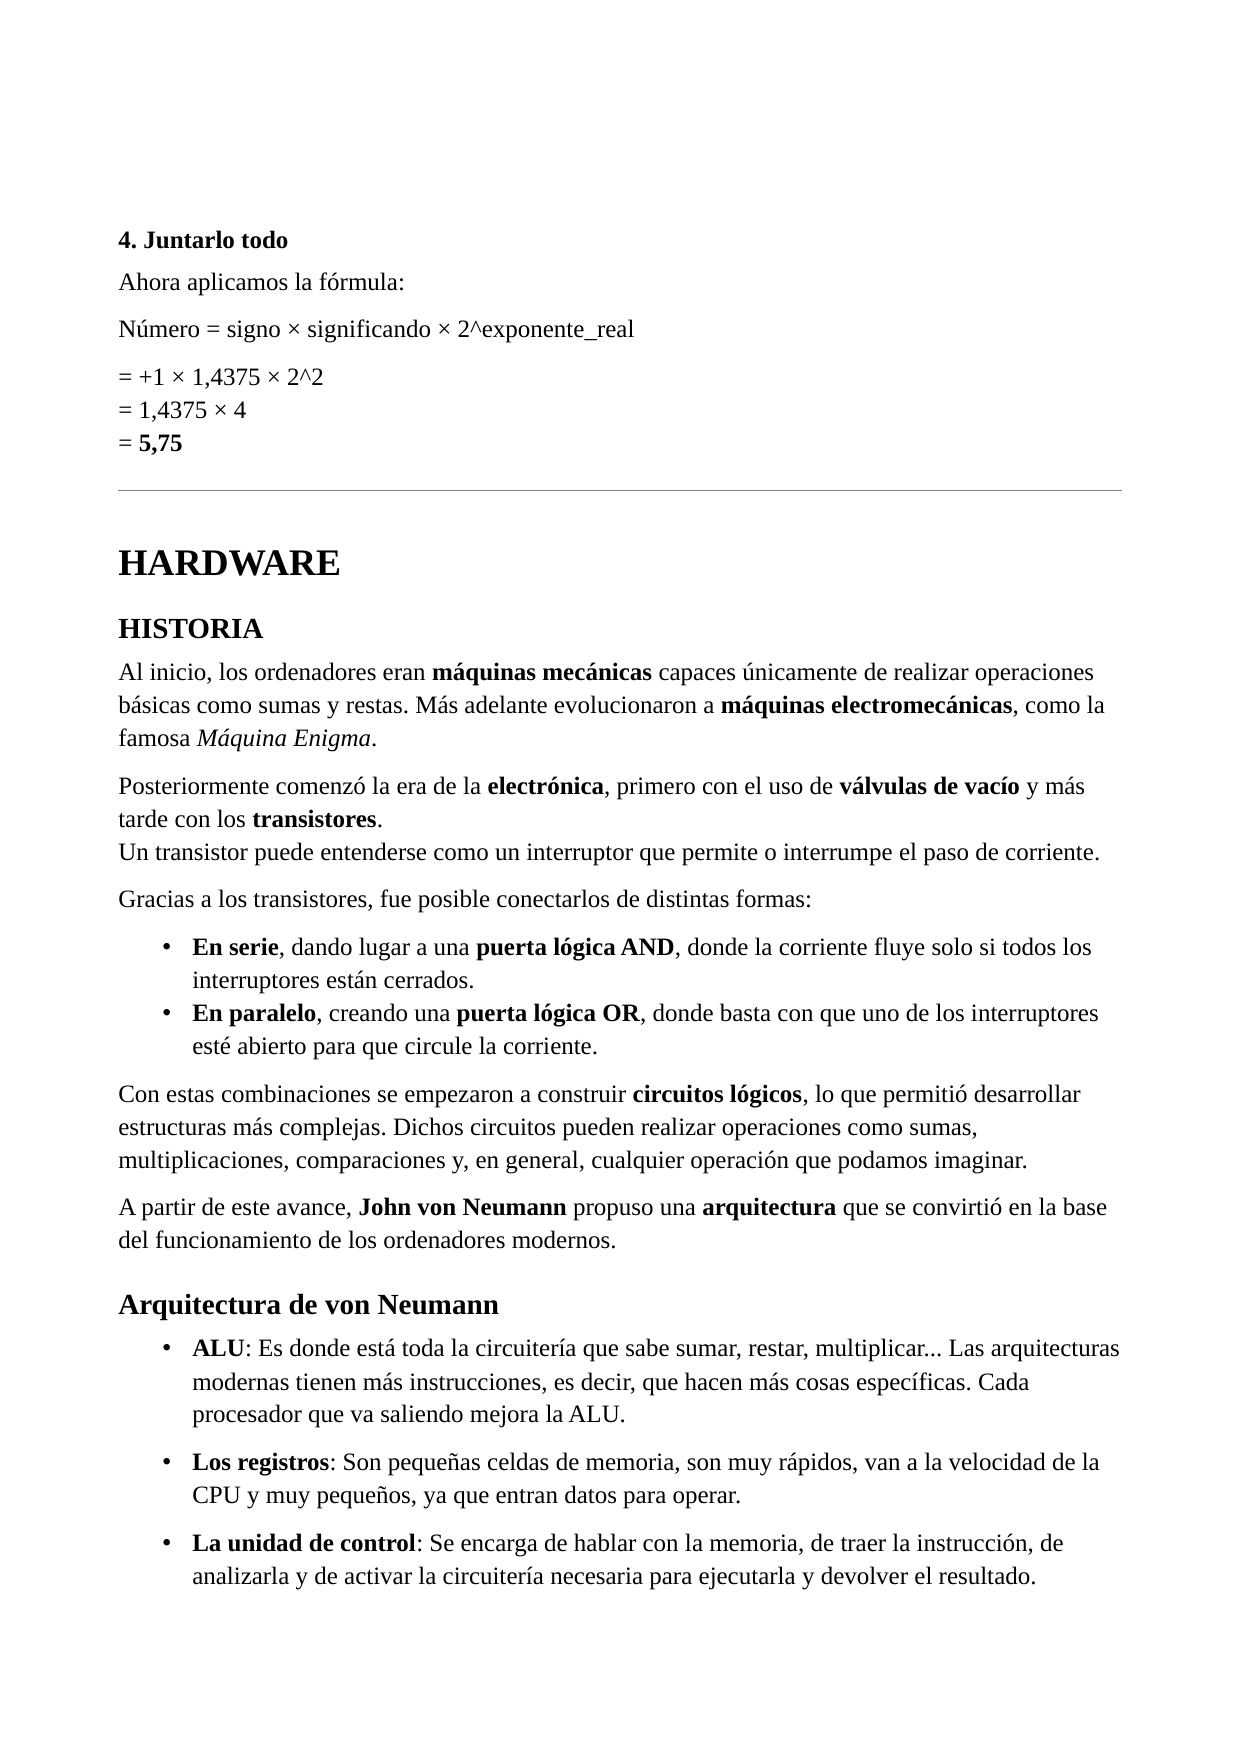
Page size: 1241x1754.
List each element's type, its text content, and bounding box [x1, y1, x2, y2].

text = +1 × 1,4375 × 2^2 = 1,4375 × 4 = 5,75 [118, 362, 1122, 457]
list ALU: Es donde está toda la circuitería que sabe sumar, restar, multiplicar... Las arquitecturas modernas tienen más instrucciones, es decir, que hacen más cosas específicas. Cada procesador que va saliendo mejora la ALU. [162, 1333, 1122, 1428]
text Ahora aplicamos la fórmula: [118, 267, 1122, 296]
text Gracias a los transistores, fue posible conectarlos de distintas formas: [118, 884, 1122, 913]
text Posteriormente comenzó la era de la electrónica, primero con el uso de válvulas de vacío y más tarde con los transistores. Un transistor puede entenderse como un interruptor que permite o interrumpe el paso de corriente. [118, 771, 1122, 866]
text Con estas combinaciones se empezaron a construir circuitos lógicos, lo que permitió desarrollar estructuras más complejas. Dichos circuitos pueden realizar operaciones como sumas, multiplicaciones, comparaciones y, en general, cualquier operación que podamos imaginar. [118, 1079, 1122, 1173]
subtitle HARDWARE [118, 541, 1122, 584]
subtitle HISTORIA [118, 611, 1122, 644]
text A partir de este avance, John von Neumann propuso una arquitectura que se convirtió en la base del funcionamiento de los ordenadores modernos. [118, 1192, 1122, 1254]
text Número = signo × significando × 2^exponente_real [118, 314, 1122, 343]
subtitle Arquitectura de von Neumann [118, 1287, 1122, 1321]
list La unidad de control: Se encarga de hablar con la memoria, de traer la instrucción, de analizarla y de activar la circuitería necesaria para ejecutarla y devolver el resultado. [162, 1528, 1122, 1589]
subtitle 4. Juntarlo todo [118, 226, 1122, 254]
text Al inicio, los ordenadores eran máquinas mecánicas capaces únicamente de realizar operaciones básicas como sumas y restas. Más adelante evolucionaron a máquinas electromecánicas, como la famosa Máquina Enigma. [118, 657, 1122, 752]
list En paralelo, creando una puerta lógica OR, donde basta con que uno de los interruptores esté abierto para que circule la corriente. [162, 998, 1122, 1060]
list En serie, dando lugar a una puerta lógica AND, donde la corriente fluye solo si todos los interruptores están cerrados. [162, 932, 1122, 994]
list Los registros: Son pequeñas celdas de memoria, son muy rápidos, van a la velocidad de la CPU y muy pequeños, ya que entran datos para operar. [162, 1447, 1122, 1509]
